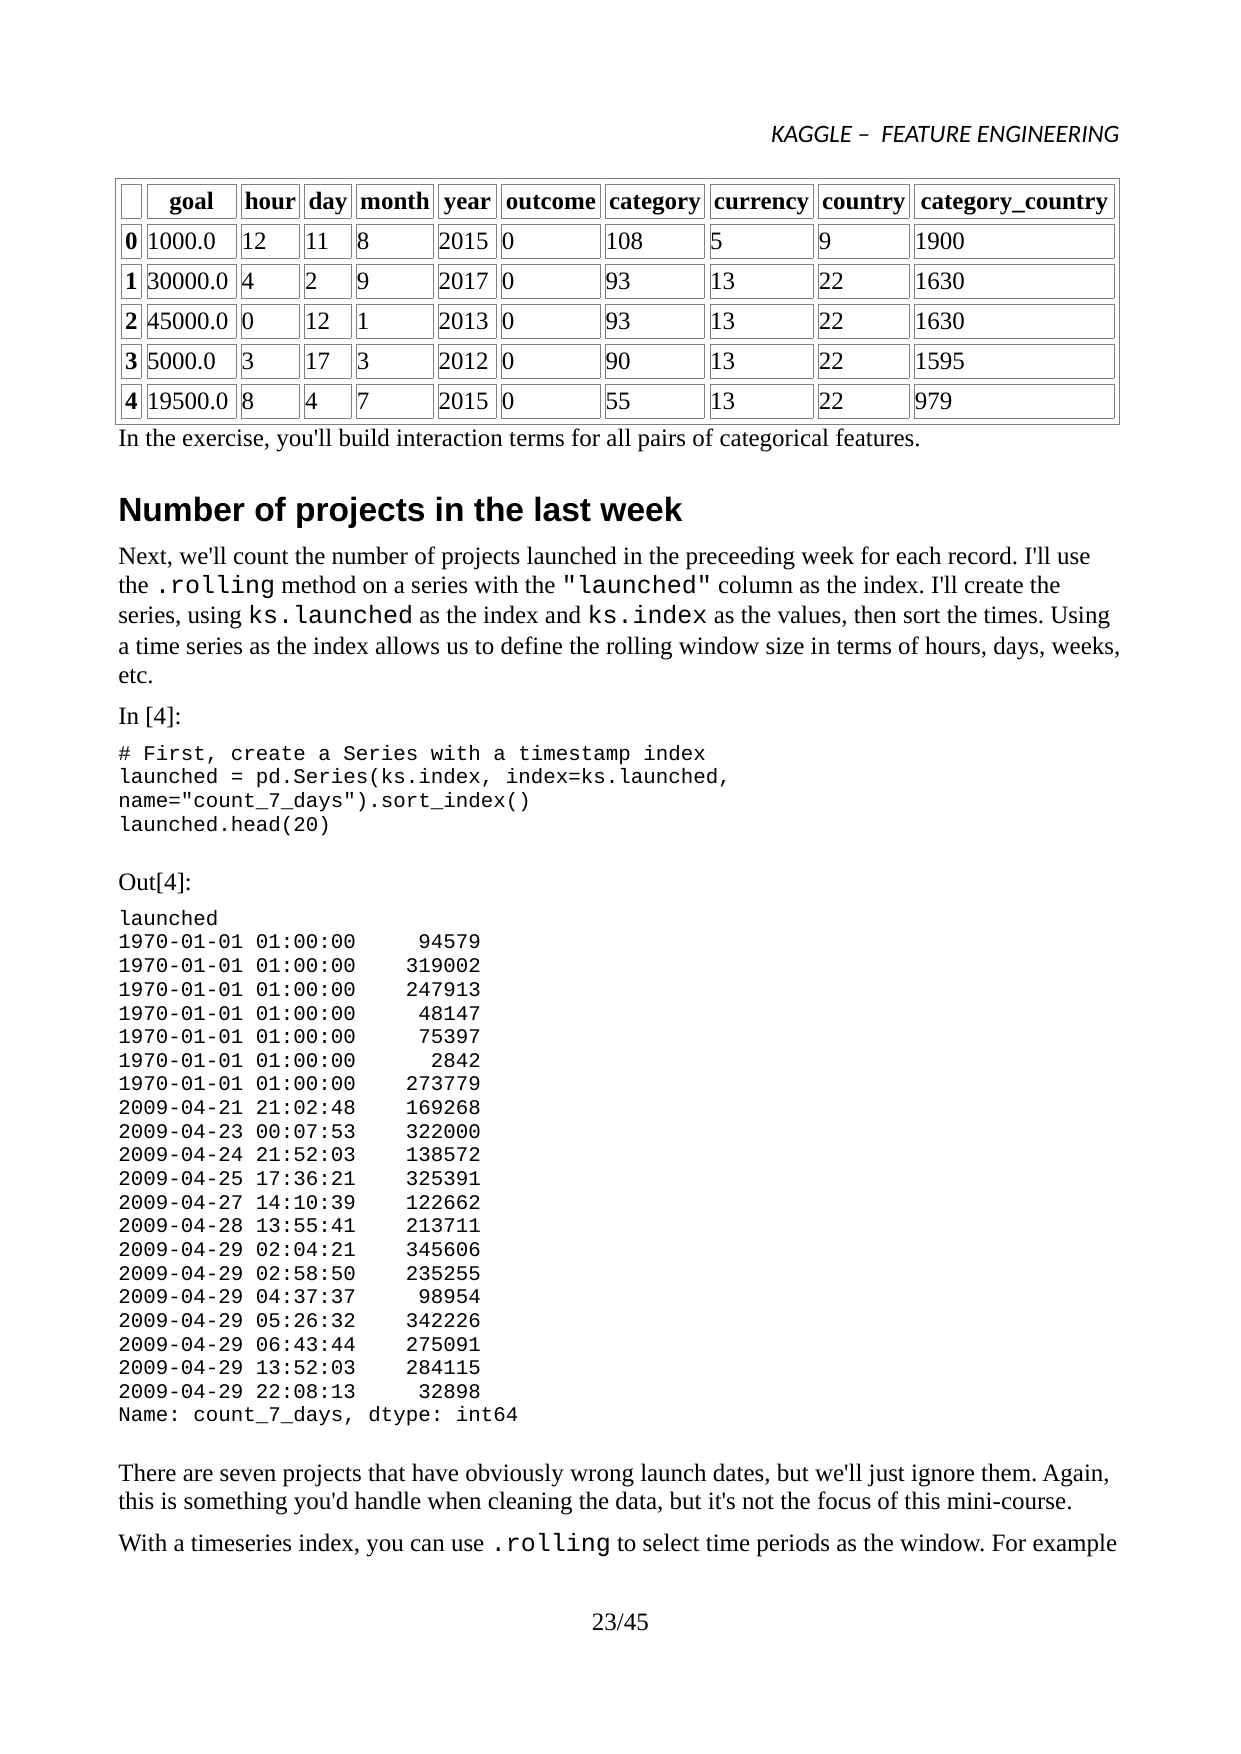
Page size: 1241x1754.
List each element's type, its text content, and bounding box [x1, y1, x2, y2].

table_cell 0 [499, 218, 602, 258]
text 2009-04-29 22:08:13 32898 [118, 1381, 1122, 1404]
table_cell 1630 [912, 298, 1117, 338]
table_cell 8 [239, 378, 302, 418]
table_header month [354, 179, 435, 218]
text 1970-01-01 01:00:00 319002 [118, 955, 1122, 979]
text 2009-04-27 14:10:39 122662 [118, 1192, 1122, 1215]
table_cell 1900 [912, 218, 1117, 258]
table_cell 2015 [435, 378, 499, 418]
text 2009-04-29 13:52:03 284115 [118, 1357, 1122, 1381]
table_cell 1000.0 [144, 218, 238, 258]
table_cell 55 [603, 378, 707, 418]
table_cell 2 [118, 298, 144, 338]
table_header [122, 185, 141, 218]
text Out[4]: [118, 867, 1122, 895]
table_cell 4 [302, 378, 354, 418]
table_cell 22 [816, 378, 912, 418]
table_cell 4 [239, 258, 302, 298]
text 1970-01-01 01:00:00 94579 [118, 932, 1122, 955]
table_cell 30000.0 [144, 258, 238, 298]
table_cell 9 [816, 218, 912, 258]
table_cell 22 [816, 298, 912, 338]
table_header currency [707, 179, 816, 218]
table_cell 45000.0 [144, 298, 238, 338]
text In the exercise, you'll build interaction terms for all pairs of categorical features. [118, 423, 1122, 452]
table_header [118, 179, 144, 218]
table_cell 13 [707, 258, 816, 298]
table_header day [302, 179, 354, 218]
text 2009-04-29 02:58:50 235255 [118, 1263, 1122, 1286]
text There are seven projects that have obviously wrong launch dates, but we'll just ignore them. Again, this is something you'd handle when cleaning the data, but it's not the focus of this mini-course. [118, 1458, 1122, 1515]
table_cell 22 [816, 338, 912, 378]
table_cell 13 [707, 378, 816, 418]
text Name: count_7_days, dtype: int64 [118, 1404, 1122, 1428]
text 2009-04-29 05:26:32 342226 [118, 1310, 1122, 1333]
subtitle Number of projects in the last week [118, 490, 1122, 528]
text 2009-04-23 00:07:53 322000 [118, 1121, 1122, 1144]
table_cell 13 [707, 298, 816, 338]
table_header goal [144, 179, 238, 218]
table_cell 0 [499, 258, 602, 298]
table_cell 0 [499, 298, 602, 338]
table_cell 3 [239, 338, 302, 378]
table_cell 1 [118, 258, 144, 298]
table_cell 93 [603, 258, 707, 298]
table_cell 979 [912, 378, 1117, 418]
table_cell 17 [302, 338, 354, 378]
table_cell 93 [603, 298, 707, 338]
table_header category_country [912, 179, 1117, 218]
table_cell 12 [302, 298, 354, 338]
text 2009-04-29 04:37:37 98954 [118, 1286, 1122, 1310]
table_cell 3 [118, 338, 144, 378]
table_header category [603, 179, 707, 218]
table_cell 4 [118, 378, 144, 418]
table_cell 0 [499, 378, 602, 418]
table_header country [816, 179, 912, 218]
table_cell 11 [302, 218, 354, 258]
table_cell 8 [354, 218, 435, 258]
text 1970-01-01 01:00:00 247913 [118, 979, 1122, 1002]
text 2009-04-28 13:55:41 213711 [118, 1215, 1122, 1239]
table_cell 1 [354, 298, 435, 338]
text 1970-01-01 01:00:00 48147 [118, 1002, 1122, 1026]
table_cell 0 [118, 218, 144, 258]
table_cell 19500.0 [144, 378, 238, 418]
table_cell 1630 [912, 258, 1117, 298]
text 2009-04-25 17:36:21 325391 [118, 1168, 1122, 1192]
table_cell 0 [239, 298, 302, 338]
table_cell 2017 [435, 258, 499, 298]
table_cell 22 [816, 258, 912, 298]
table_cell 0 [499, 338, 602, 378]
table_cell 12 [239, 218, 302, 258]
table_cell 2012 [435, 338, 499, 378]
text With a timeseries index, you can use .rolling to select time periods as the window. For example [118, 1528, 1122, 1558]
table_cell 1595 [912, 338, 1117, 378]
table_cell 5000.0 [144, 338, 238, 378]
text launched.head(20) [118, 813, 1122, 837]
text 1970-01-01 01:00:00 273779 [118, 1073, 1122, 1097]
table_header outcome [499, 179, 602, 218]
table_cell 2013 [435, 298, 499, 338]
text In [4]: [118, 701, 1122, 730]
table_cell 2 [302, 258, 354, 298]
table_cell 5 [707, 218, 816, 258]
table_cell 108 [603, 218, 707, 258]
text 1970-01-01 01:00:00 75397 [118, 1026, 1122, 1050]
text 2009-04-21 21:02:48 169268 [118, 1097, 1122, 1121]
table_cell 9 [354, 258, 435, 298]
table_cell 90 [603, 338, 707, 378]
table_header hour [239, 179, 302, 218]
text launched = pd.Series(ks.index, index=ks.launched, name="count_7_days").sort_index() [118, 766, 1122, 813]
table_cell 7 [354, 378, 435, 418]
text launched [118, 908, 1122, 932]
text 2009-04-29 02:04:21 345606 [118, 1239, 1122, 1263]
text 2009-04-24 21:52:03 138572 [118, 1144, 1122, 1168]
table_cell 3 [354, 338, 435, 378]
text Next, we'll count the number of projects launched in the preceeding week for each record. I'll use the .rolling method on a series with the "launched" column as the index. I'll create the series, using ks.launched as the index and ks.index as the values, then sort the times. Using a time series as the index allows us to define the rolling window size in terms of hours, days, weeks, etc. [118, 541, 1122, 689]
text 2009-04-29 06:43:44 275091 [118, 1333, 1122, 1357]
table_header year [435, 179, 499, 218]
table_cell 13 [707, 338, 816, 378]
text 1970-01-01 01:00:00 2842 [118, 1050, 1122, 1073]
text # First, create a Series with a timestamp index [118, 743, 1122, 766]
table_cell 2015 [435, 218, 499, 258]
